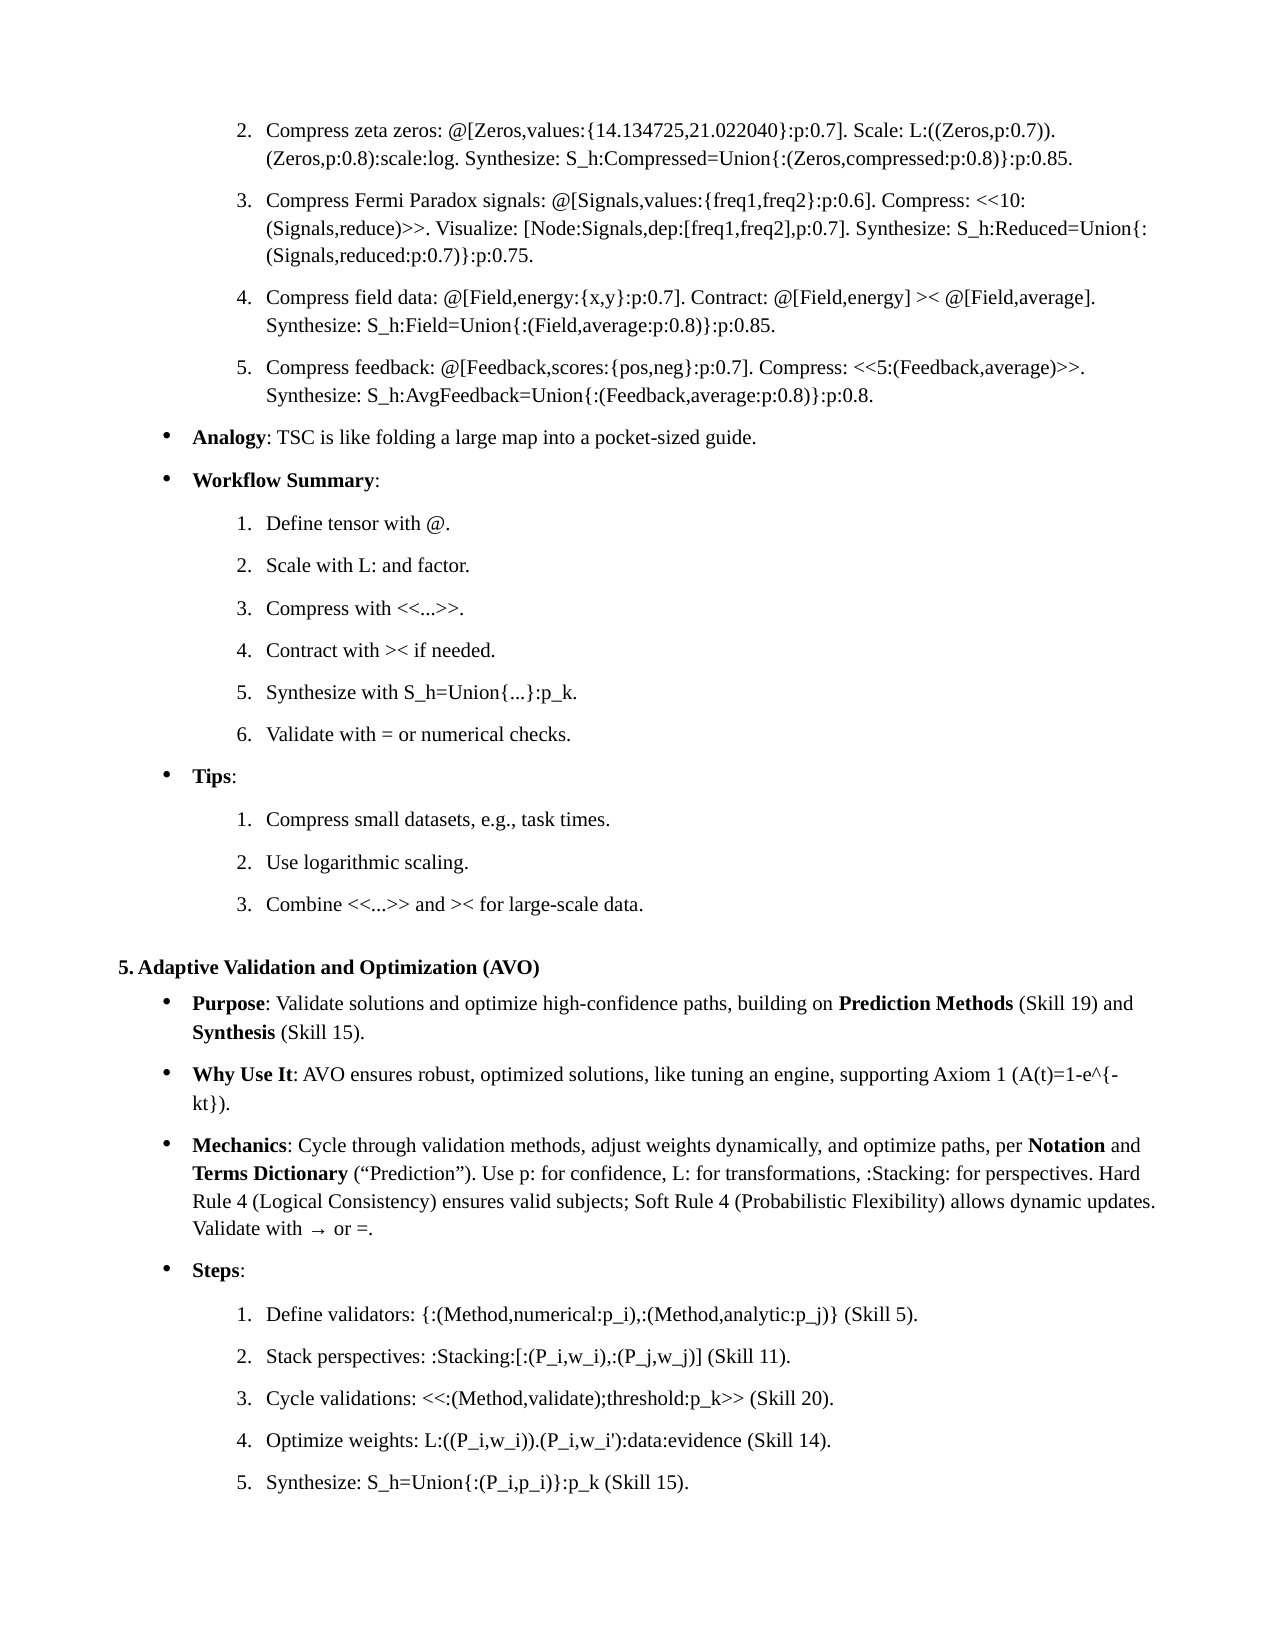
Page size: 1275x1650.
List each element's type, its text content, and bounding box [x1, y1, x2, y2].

list Combine <<...>> and >< for large-scale data. [236, 892, 1157, 916]
subtitle 5. Adaptive Validation and Optimization (AVO) [118, 955, 1157, 979]
list Analogy: TSC is like folding a large map into a pocket-sized guide. [162, 425, 1157, 450]
list Compress field data: @[Field,energy:{x,y}:p:0.7]. Contract: @[Field,energy] >< @[Field,average]. Synthesize: S_h:Field=Union{:(Field,average:p:0.8)}:p:0.85. [236, 285, 1157, 337]
list Validate with = or numerical checks. [236, 722, 1157, 746]
list Scale with L: and factor. [236, 553, 1157, 577]
list Synthesize with S_h=Union{...}:p_k. [236, 680, 1157, 704]
list Contract with >< if needed. [236, 638, 1157, 662]
list Optimize weights: L:((P_i,w_i)).(P_i,w_i'):data:evidence (Skill 14). [236, 1428, 1157, 1452]
list Compress with <<...>>. [236, 596, 1157, 619]
list Workflow Summary: [162, 468, 1157, 493]
list Use logarithmic scaling. [236, 849, 1157, 874]
list Stack perspectives: :Stacking:[:(P_i,w_i),:(P_j,w_j)] (Skill 11). [236, 1344, 1157, 1368]
list Cycle validations: <<:(Method,validate);threshold:p_k>> (Skill 20). [236, 1386, 1157, 1410]
list Define validators: {:(Method,numerical:p_i),:(Method,analytic:p_j)} (Skill 5). [236, 1302, 1157, 1326]
list Compress feedback: @[Feedback,scores:{pos,neg}:p:0.7]. Compress: <<5:(Feedback,average)>>. Synthesize: S_h:AvgFeedback=Union{:(Feedback,average:p:0.8)}:p:0.8. [236, 355, 1157, 407]
list Steps: [162, 1258, 1157, 1283]
list Synthesize: S_h=Union{:(P_i,p_i)}:p_k (Skill 15). [236, 1470, 1157, 1494]
list Compress small datasets, e.g., task times. [236, 807, 1157, 831]
list Tips: [162, 764, 1157, 789]
list Why Use It: AVO ensures robust, optimized solutions, like tuning an engine, supporting Axiom 1 (A(t)=1-e^{-kt}). [162, 1062, 1157, 1114]
list Define tensor with @. [236, 511, 1157, 535]
list Compress Fermi Paradox signals: @[Signals,values:{freq1,freq2}:p:0.6]. Compress: <<10:(Signals,reduce)>>. Visualize: [Node:Signals,dep:[freq1,freq2],p:0.7]. Synthesize: S_h:Reduced=Union{:(Signals,reduced:p:0.7)}:p:0.75. [236, 188, 1157, 267]
list Purpose: Validate solutions and optimize high-confidence paths, building on Prediction Methods (Skill 19) and Synthesis (Skill 15). [162, 991, 1157, 1044]
list Mechanics: Cycle through validation methods, adjust weights dynamically, and optimize paths, per Notation and Terms Dictionary (“Prediction”). Use p: for confidence, L: for transformations, :Stacking: for perspectives. Hard Rule 4 (Logical Consistency) ensures valid subjects; Soft Rule 4 (Probabilistic Flexibility) allows dynamic updates. Validate with → or =. [162, 1133, 1157, 1240]
list Compress zeta zeros: @[Zeros,values:{14.134725,21.022040}:p:0.7]. Scale: L:((Zeros,p:0.7)).(Zeros,p:0.8):scale:log. Synthesize: S_h:Compressed=Union{:(Zeros,compressed:p:0.8)}:p:0.85. [236, 118, 1157, 170]
